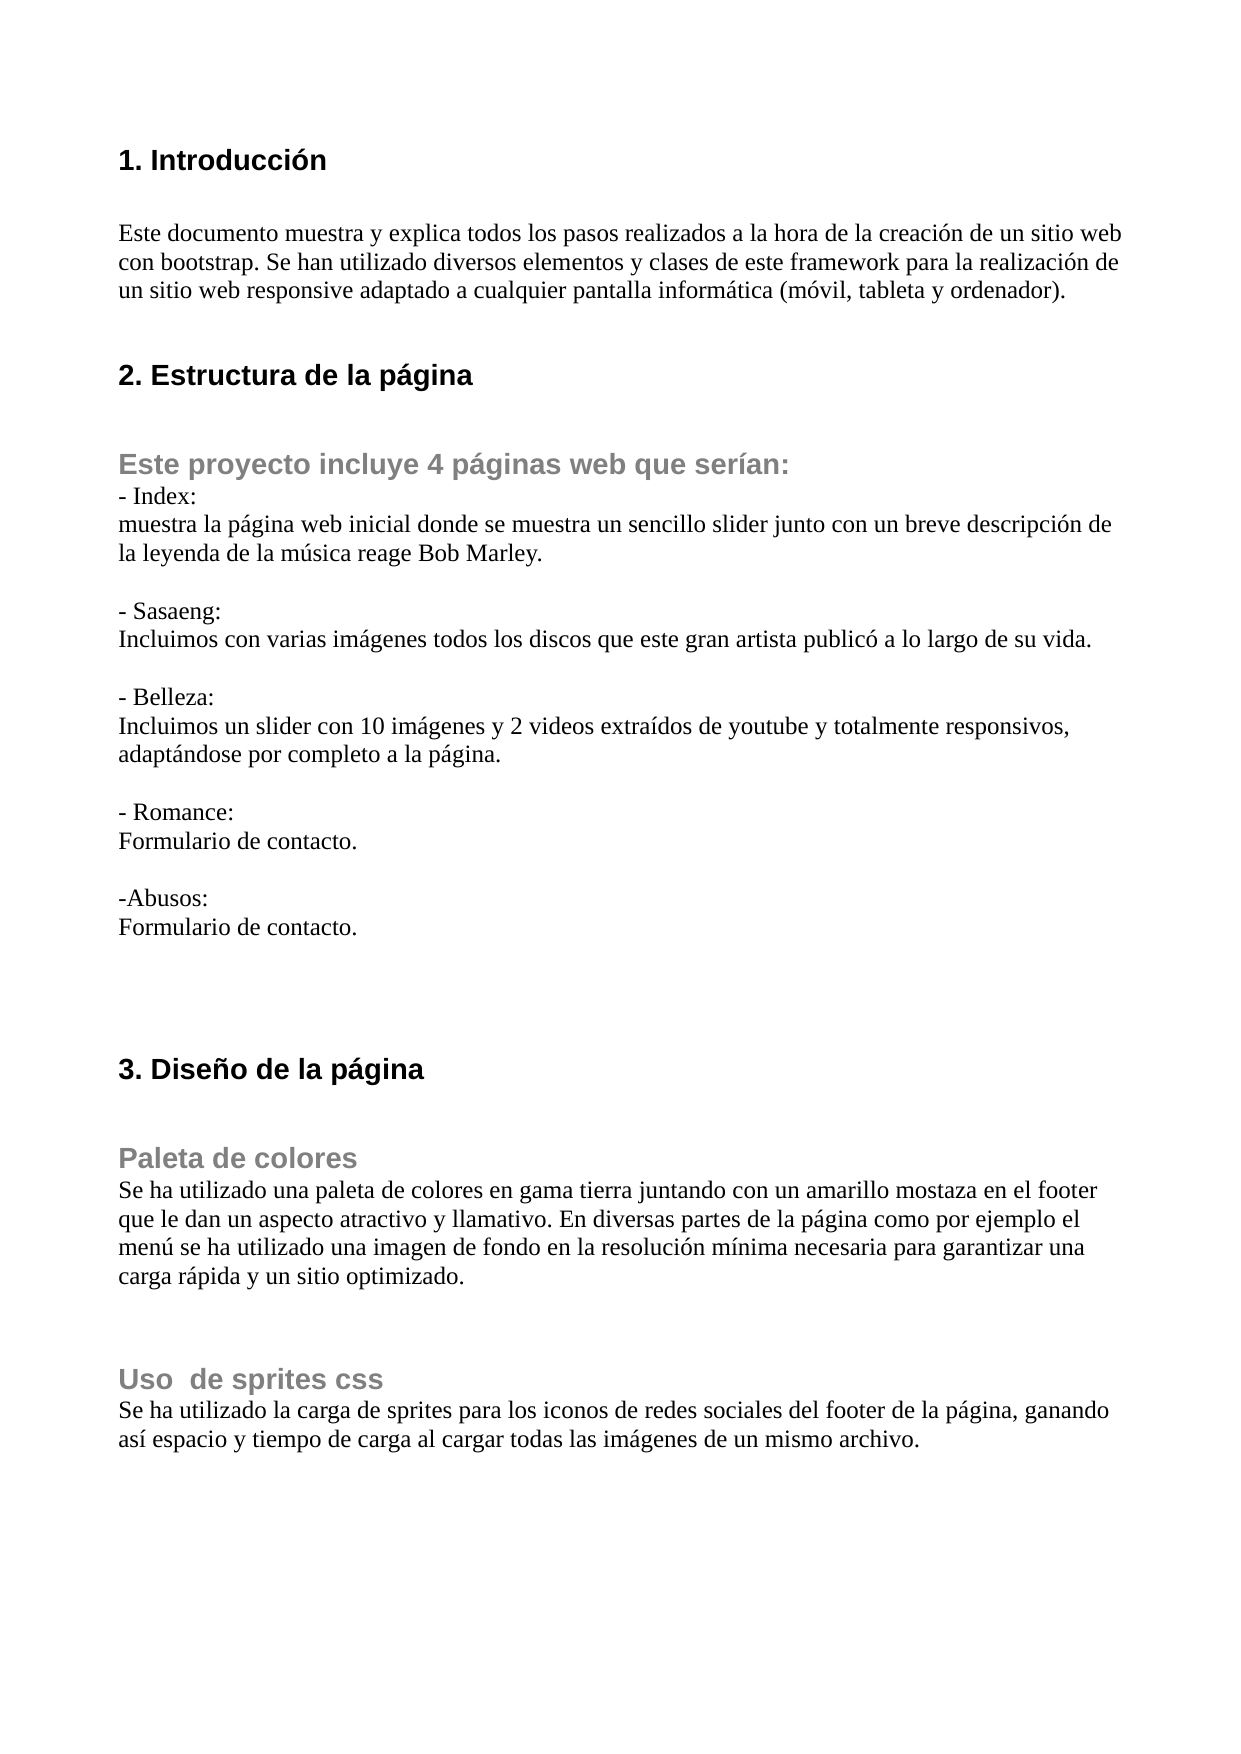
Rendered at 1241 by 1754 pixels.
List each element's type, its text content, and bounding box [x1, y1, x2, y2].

text Se ha utilizado una paleta de colores en gama tierra juntando con un amarillo mostaza en el footer que le dan un aspecto atractivo y llamativo. En diversas partes de la página como por ejemplo el menú se ha utilizado una imagen de fondo en la resolución mínima necesaria para garantizar una carga rápida y un sitio optimizado. [118, 1175, 1122, 1290]
text -Abusos: [118, 883, 1122, 912]
subtitle 1. Introducción [118, 143, 1122, 177]
text Formulario de contacto. [118, 826, 1122, 854]
text Este documento muestra y explica todos los pasos realizados a la hora de la creación de un sitio web con bootstrap. Se han utilizado diversos elementos y clases de este framework para la realización de un sitio web responsive adaptado a cualquier pantalla informática (móvil, tableta y ordenador). [118, 218, 1122, 304]
text muestra la página web inicial donde se muestra un sencillo slider junto con un breve descripción de la leyenda de la música reage Bob Marley. [118, 509, 1122, 567]
subtitle 2. Estructura de la página [118, 358, 1122, 391]
text - Index: [118, 481, 1122, 509]
text Formulario de contacto. [118, 912, 1122, 941]
text Se ha utilizado la carga de sprites para los iconos de redes sociales del footer de la página, ganando así espacio y tiempo de carga al cargar todas las imágenes de un mismo archivo. [118, 1396, 1122, 1453]
subtitle 3. Diseño de la página [118, 1052, 1122, 1086]
subtitle Este proyecto incluye 4 páginas web que serían: [118, 447, 1122, 481]
text - Sasaeng: [118, 596, 1122, 624]
text Incluimos un slider con 10 imágenes y 2 videos extraídos de youtube y totalmente responsivos, adaptándose por completo a la página. [118, 711, 1122, 768]
subtitle Paleta de colores [118, 1141, 1122, 1175]
text - Romance: [118, 797, 1122, 826]
subtitle Uso de sprites css [118, 1362, 1122, 1396]
text - Belleza: [118, 682, 1122, 711]
text Incluimos con varias imágenes todos los discos que este gran artista publicó a lo largo de su vida. [118, 624, 1122, 653]
